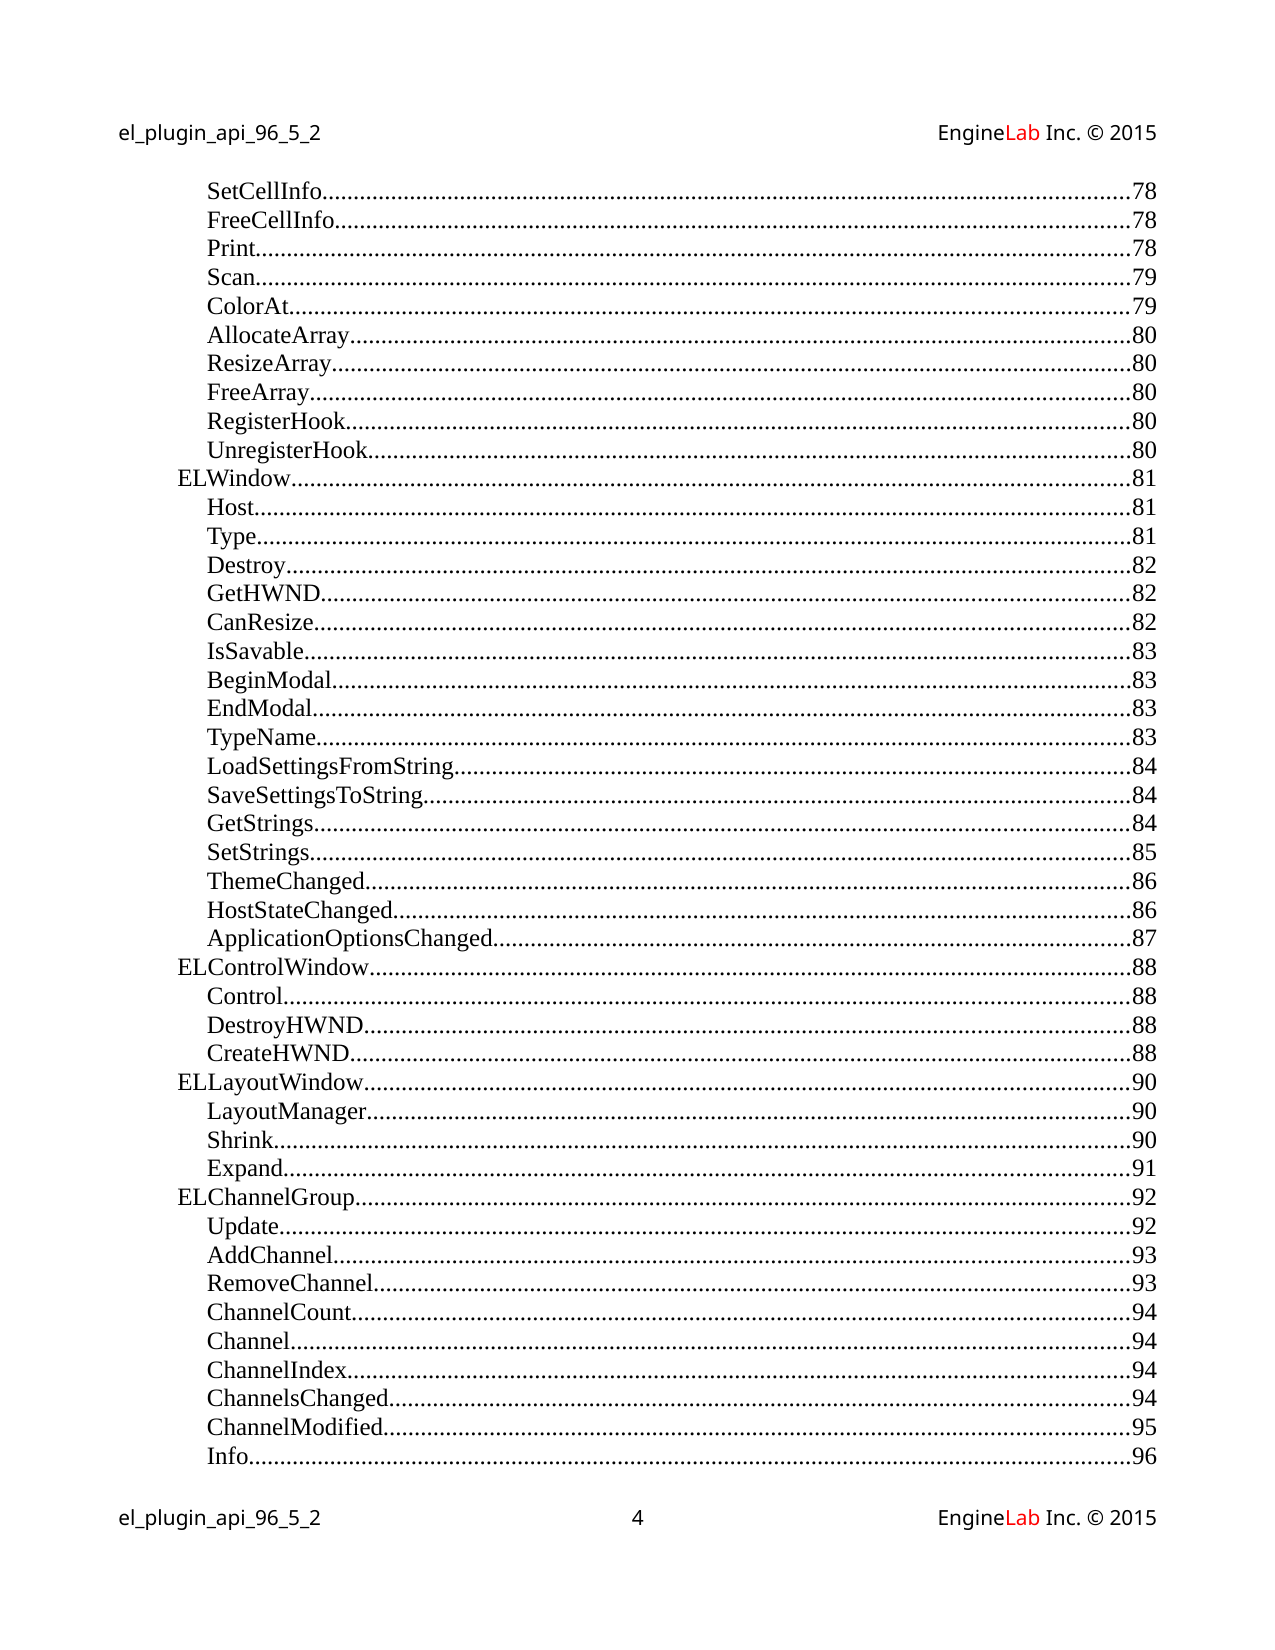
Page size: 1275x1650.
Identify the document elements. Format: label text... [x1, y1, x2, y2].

text CanResize 82 [207, 607, 1157, 636]
text DestroyHWND 88 [207, 1010, 1157, 1038]
text ColorAt 79 [207, 291, 1157, 320]
text EndModal 83 [207, 693, 1157, 722]
text GetHWND 82 [207, 578, 1157, 607]
text RegisterHook 80 [207, 406, 1157, 435]
text FreeCellInfo 78 [207, 205, 1157, 233]
text Update 92 [207, 1211, 1157, 1240]
text Destroy 82 [207, 550, 1157, 578]
text ChannelCount 94 [207, 1297, 1157, 1326]
text GetStrings 84 [207, 808, 1157, 837]
text ChannelIndex 94 [207, 1355, 1157, 1383]
text AddChannel 93 [207, 1240, 1157, 1268]
text ELLayoutWindow 90 [177, 1067, 1157, 1096]
text TypeName 83 [207, 722, 1157, 751]
text Type 81 [207, 521, 1157, 550]
text AllocateArray 80 [207, 320, 1157, 348]
text Print 78 [207, 233, 1157, 262]
text FreeArray 80 [207, 377, 1157, 406]
text ELControlWindow 88 [177, 952, 1157, 981]
text BeginModal 83 [207, 665, 1157, 693]
text Host 81 [207, 492, 1157, 521]
text Control 88 [207, 981, 1157, 1010]
text Shrink 90 [207, 1125, 1157, 1153]
text ResizeArray 80 [207, 348, 1157, 377]
text SaveSettingsToString 84 [207, 780, 1157, 808]
text UnregisterHook 80 [207, 435, 1157, 463]
text LayoutManager 90 [207, 1096, 1157, 1125]
text Expand 91 [207, 1153, 1157, 1182]
text Info 96 [207, 1441, 1157, 1470]
text ApplicationOptionsChanged 87 [207, 923, 1157, 952]
text ELChannelGroup 92 [177, 1182, 1157, 1211]
text ChannelModified 95 [207, 1412, 1157, 1441]
text LoadSettingsFromString 84 [207, 751, 1157, 780]
text IsSavable 83 [207, 636, 1157, 665]
text CreateHWND 88 [207, 1038, 1157, 1067]
text SetCellInfo 78 [207, 176, 1157, 205]
text ChannelsChanged 94 [207, 1383, 1157, 1412]
text SetStrings 85 [207, 837, 1157, 866]
text HostStateChanged 86 [207, 895, 1157, 923]
text ELWindow 81 [177, 463, 1157, 492]
text RemoveChannel 93 [207, 1268, 1157, 1297]
text Scan 79 [207, 262, 1157, 291]
text ThemeChanged 86 [207, 866, 1157, 895]
text Channel 94 [207, 1326, 1157, 1355]
